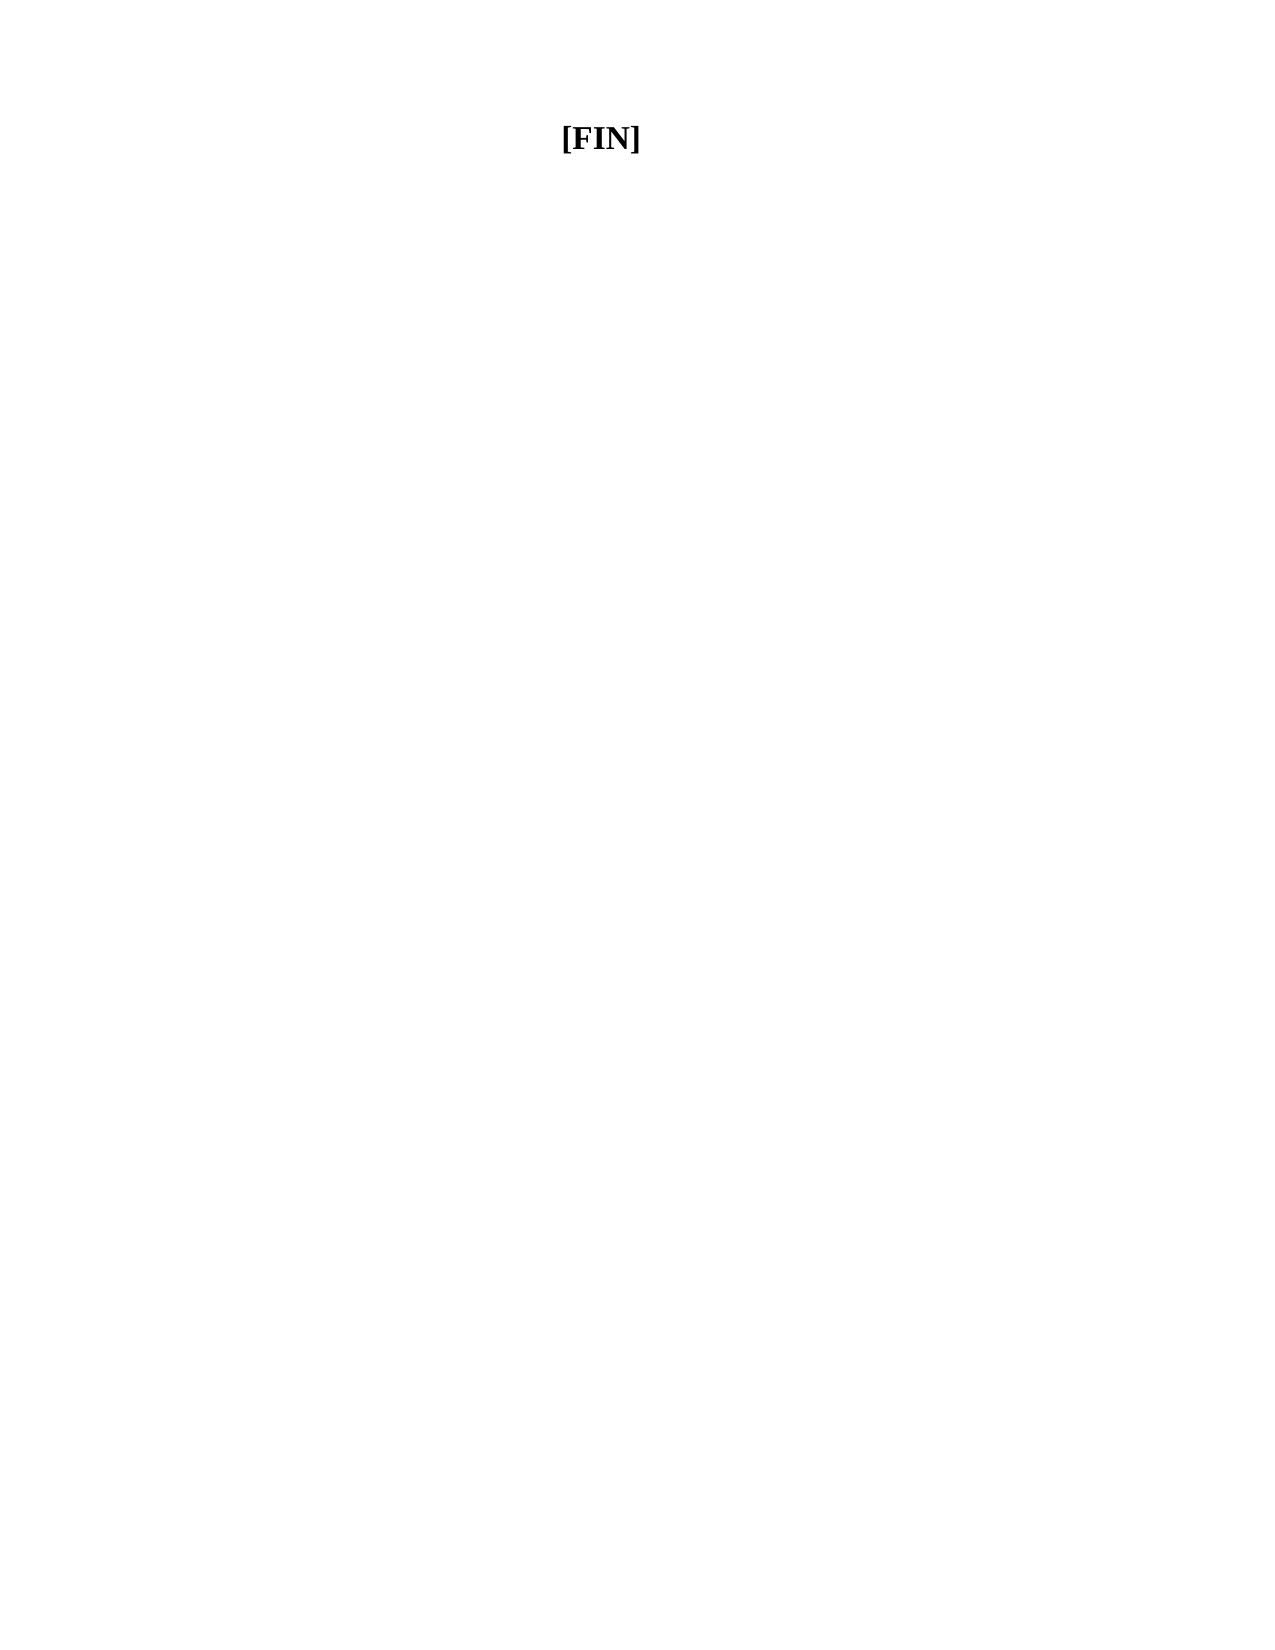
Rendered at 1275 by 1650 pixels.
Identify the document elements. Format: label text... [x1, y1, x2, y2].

text [FIN] [118, 118, 1157, 156]
